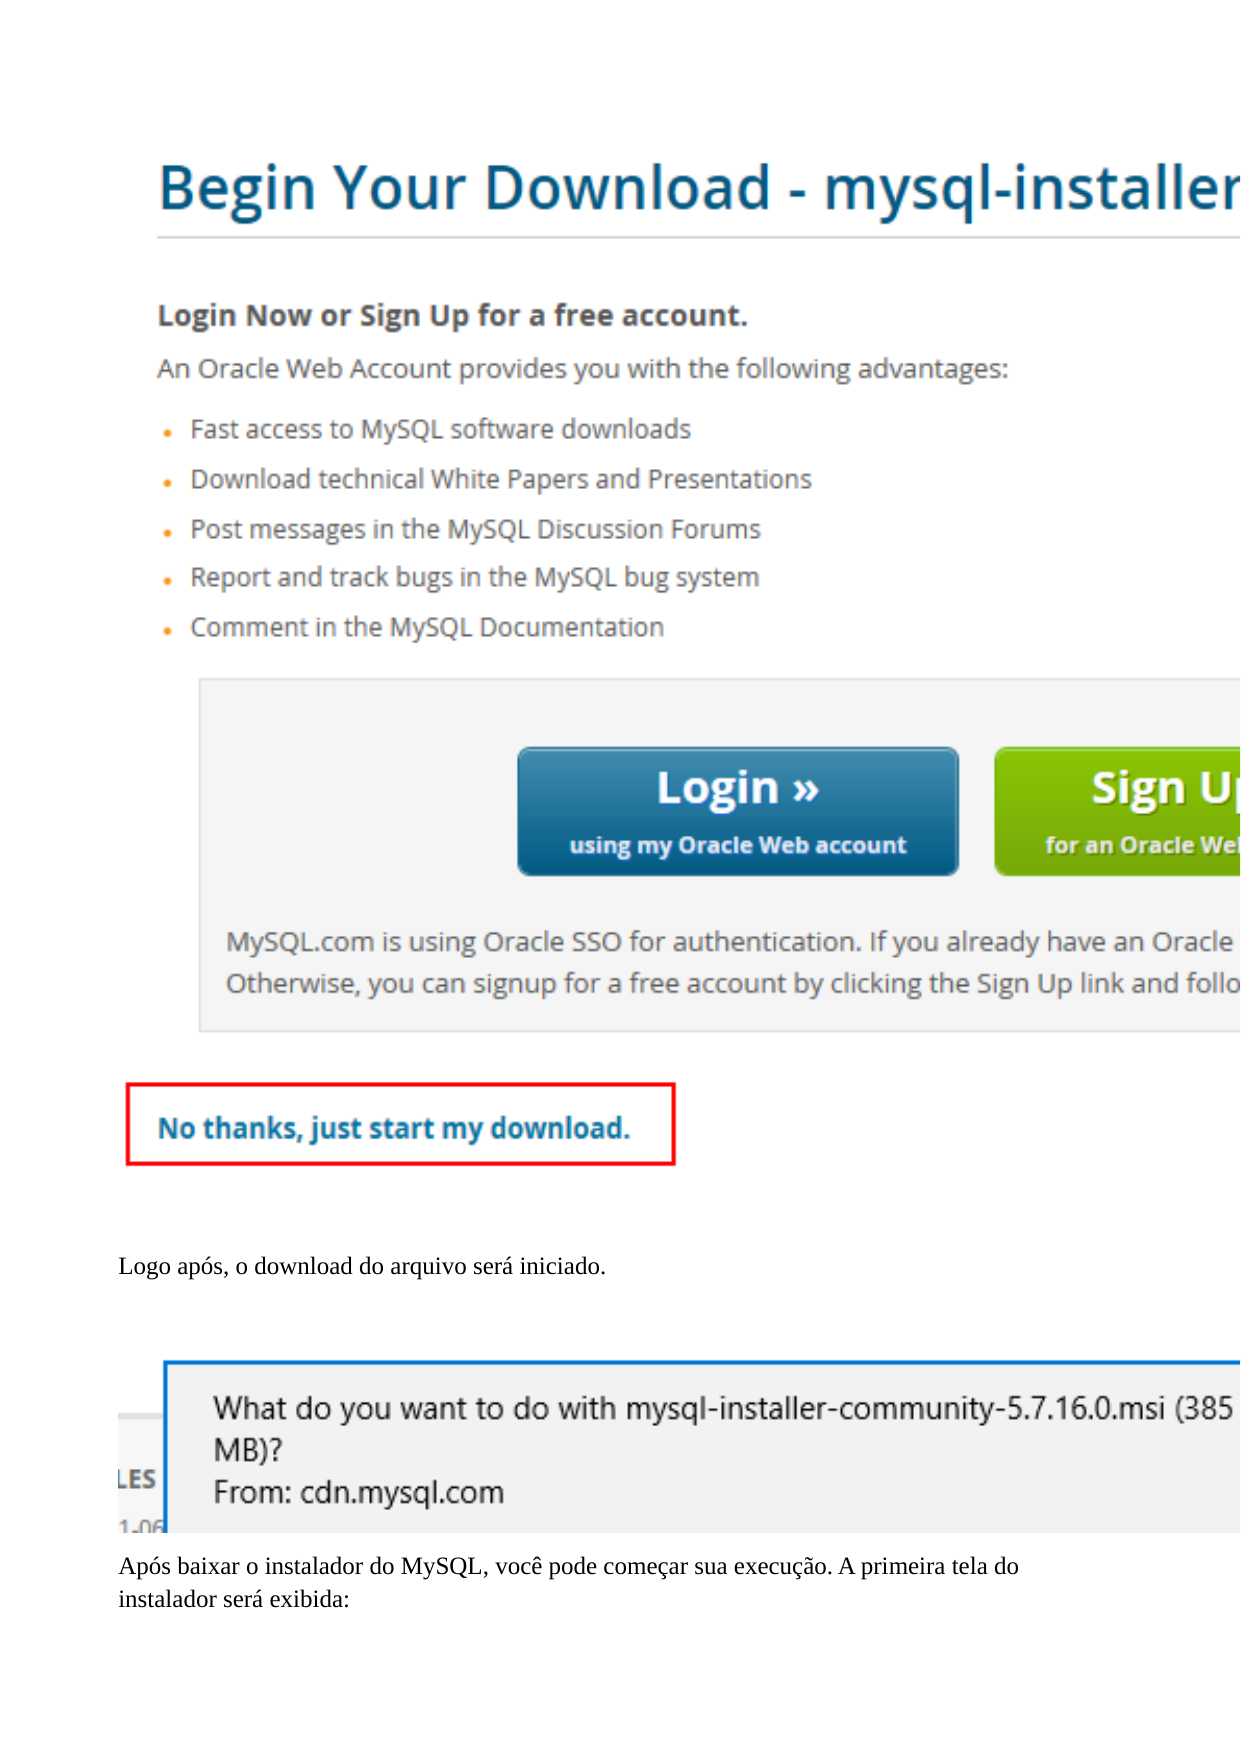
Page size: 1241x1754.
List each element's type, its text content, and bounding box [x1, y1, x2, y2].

picture [118, 118, 1241, 1233]
text Após baixar o instalador do MySQL, você pode começar sua execução. A primeira tela do instalador será exibida: [118, 1551, 1122, 1613]
text Logo após, o download do arquivo será iniciado. [118, 1251, 1122, 1280]
picture [118, 1299, 1241, 1533]
